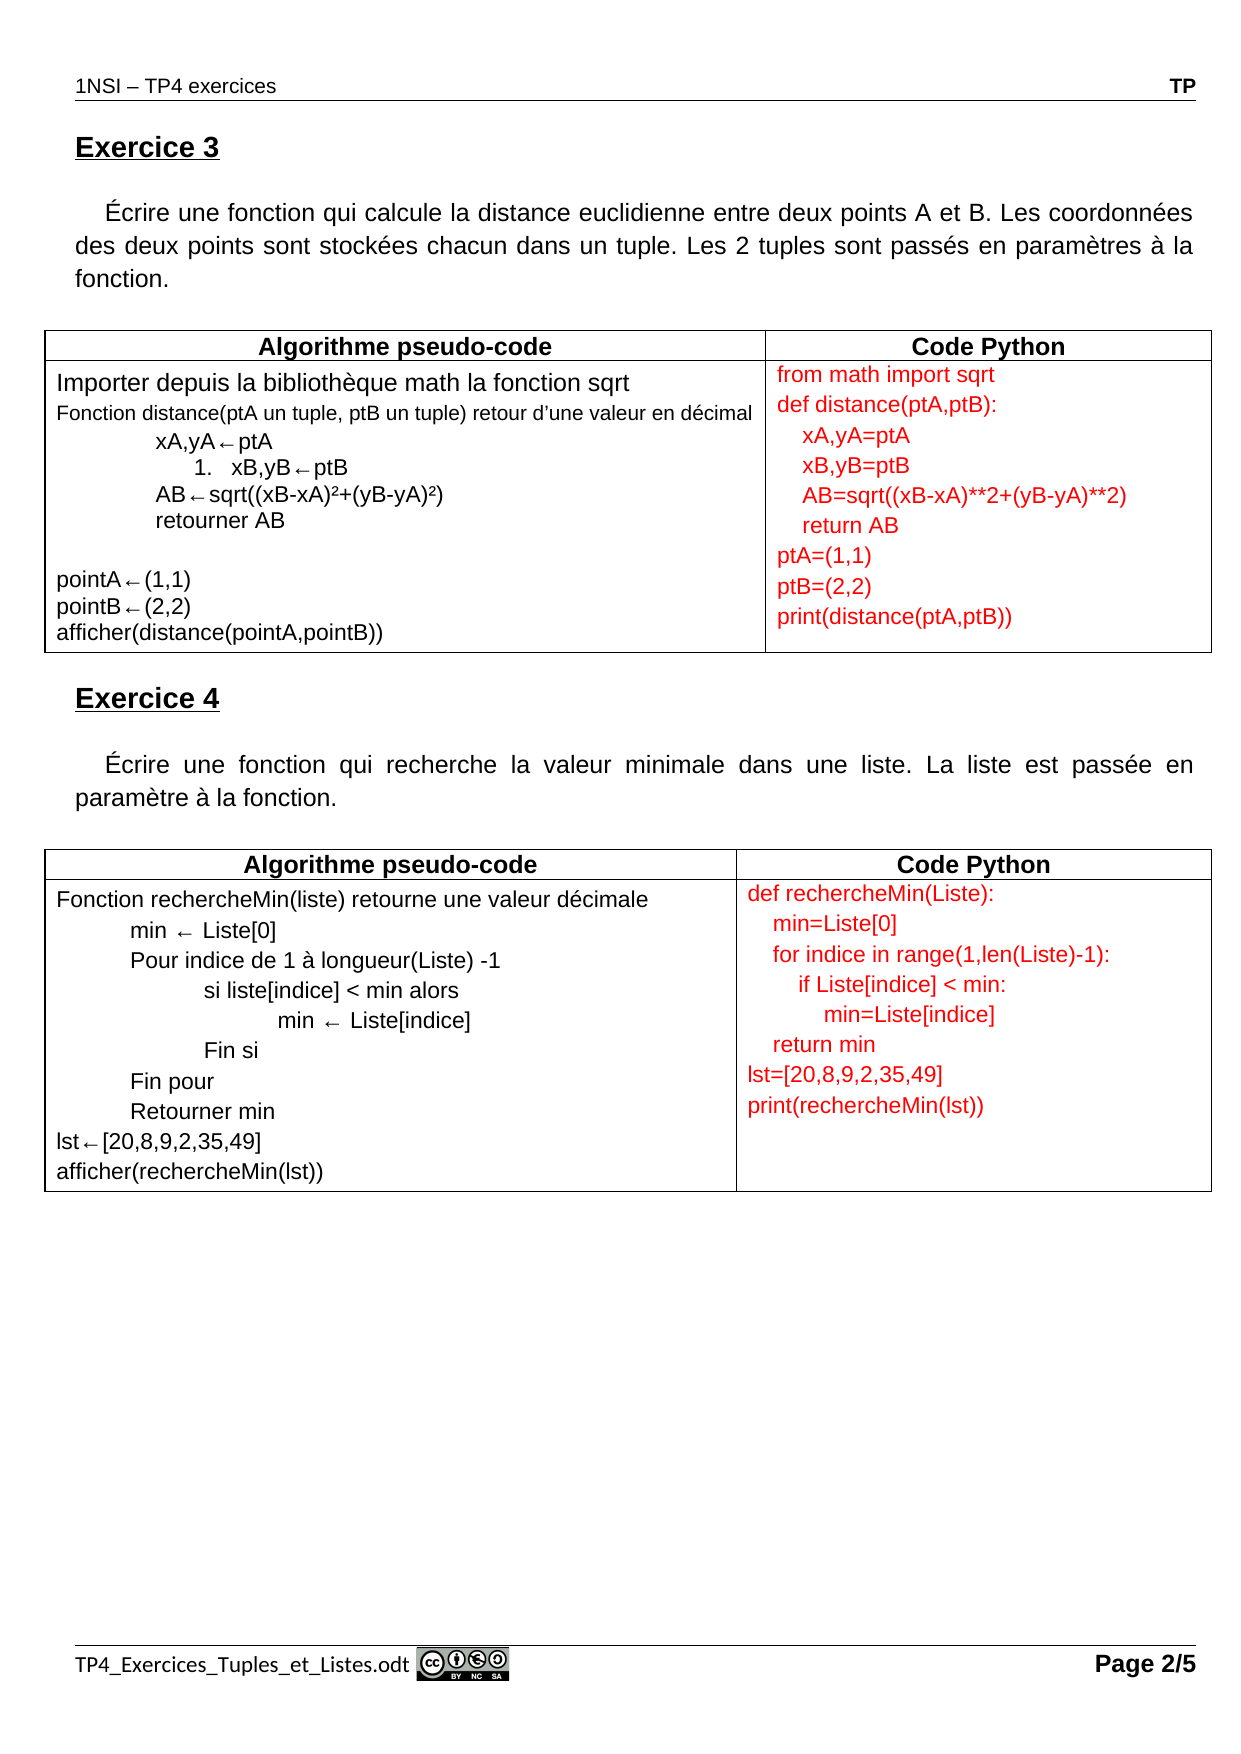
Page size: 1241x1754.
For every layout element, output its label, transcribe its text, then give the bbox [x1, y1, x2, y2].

text Écrire une fonction qui recherche la valeur minimale dans une liste. La liste est passée en paramètre à la fonction. [75, 750, 1196, 812]
text Exercice 3 [75, 129, 1196, 163]
table_header Algorithme pseudo-code [46, 850, 736, 879]
picture [416, 1647, 510, 1681]
table_cell Fonction rechercheMin(liste) retourne une valeur décimale min ← Liste[0] Pour indice de 1 à longueur(Liste) -1 si liste[indice] < min alors min ← Liste[indice] Fin si Fin pour Retourner min lst←[20,8,9,2,35,49] afficher(rechercheMin(lst)) [46, 880, 736, 1191]
table_header Code Python [766, 331, 1211, 360]
text Écrire une fonction qui calcule la distance euclidienne entre deux points A et B. Les coordonnées des deux points sont stockées chacun dans un tuple. Les 2 tuples sont passés en paramètres à la fonction. [75, 198, 1196, 293]
table_header Algorithme pseudo-code [46, 331, 765, 360]
table_cell Importer depuis la bibliothèque math la fonction sqrt Fonction distance(ptA un tuple, ptB un tuple) retour d’une valeur en décimal xA,yA←ptA xB,yB←ptB AB←sqrt((xB-xA)²+(yB-yA)²) retourner AB pointA←(1,1) pointB←(2,2) afficher(distance(pointA,pointB)) [46, 361, 765, 652]
table_cell from math import sqrt def distance(ptA,ptB): xA,yA=ptA xB,yB=ptB AB=sqrt((xB-xA)**2+(yB-yA)**2) return AB ptA=(1,1) ptB=(2,2) print(distance(ptA,ptB)) [766, 361, 1211, 652]
table_header Code Python [737, 850, 1211, 879]
table_cell def rechercheMin(Liste): min=Liste[0] for indice in range(1,len(Liste)-1): if Liste[indice] < min: min=Liste[indice] return min lst=[20,8,9,2,35,49] print(rechercheMin(lst)) [737, 880, 1211, 1191]
text Exercice 4 [75, 682, 1196, 715]
